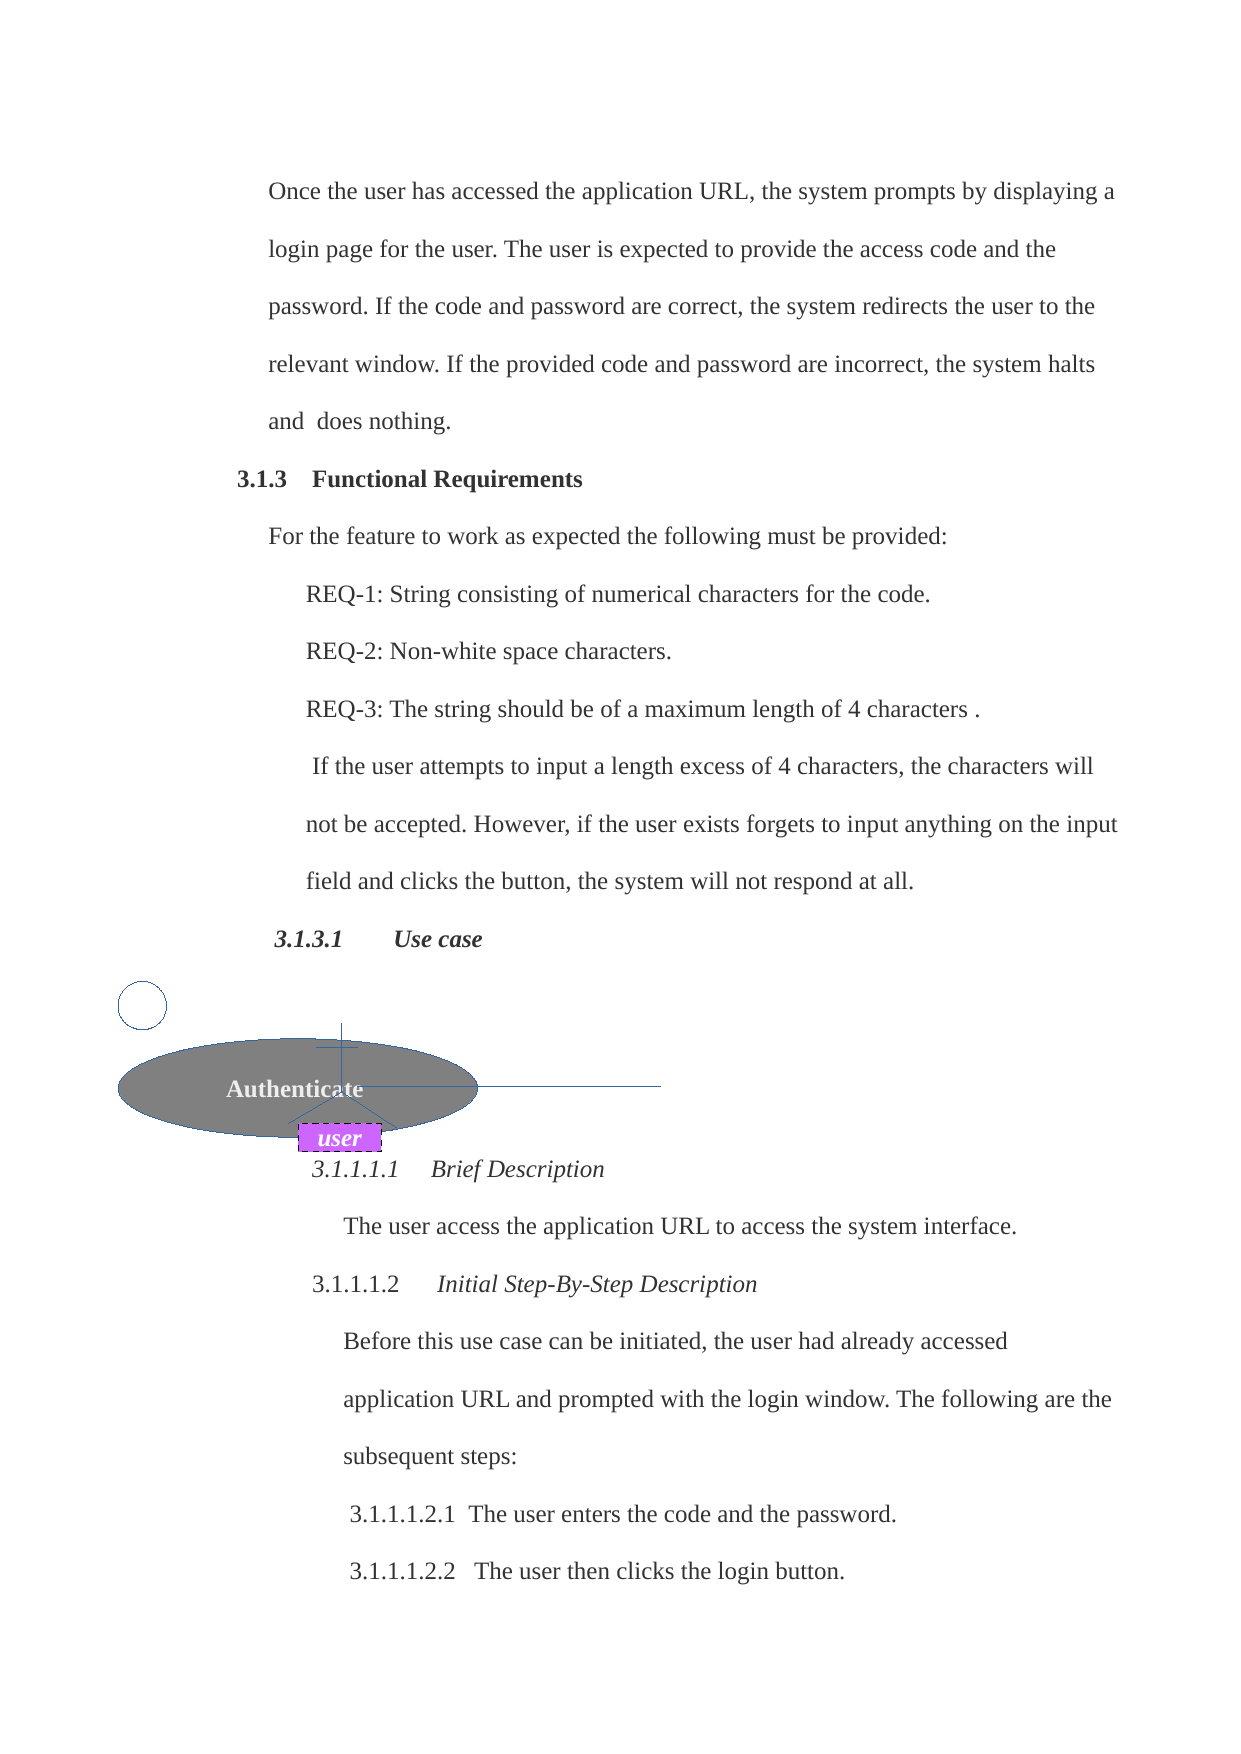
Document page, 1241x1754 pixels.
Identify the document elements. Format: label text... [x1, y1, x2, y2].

list REQ-3: The string should be of a maximum length of 4 characters . [268, 694, 1122, 723]
list The user enters the code and the password. [343, 1499, 1122, 1528]
list For the feature to work as expected the following must be provided: [231, 521, 1122, 550]
list If the user attempts to input a length excess of 4 characters, the characters will not be accepted. However, if the user exists forgets to input anything on the input field and clicks the button, the system will not respond at all. [268, 751, 1122, 895]
list Functional Requirements [231, 464, 1122, 493]
list The user then clicks the login button. [343, 1556, 1122, 1585]
list REQ-2: Non-white space characters. [268, 636, 1122, 665]
list Before this use case can be initiated, the user had already accessed application URL and prompted with the login window. The following are the subsequent steps: [306, 1326, 1122, 1470]
list Once the user has accessed the application URL, the system prompts by displaying a login page for the user. The user is expected to provide the access code and the password. If the code and password are correct, the system redirects the user to the relevant window. If the provided code and password are incorrect, the system halts and does nothing. [231, 176, 1122, 435]
list The user access the application URL to access the system interface. [306, 1211, 1122, 1240]
list Brief Description [306, 1154, 1122, 1183]
list Use case [268, 924, 1122, 953]
list REQ-1: String consisting of numerical characters for the code. [268, 579, 1122, 608]
list Initial Step-By-Step Description [306, 1269, 1122, 1298]
